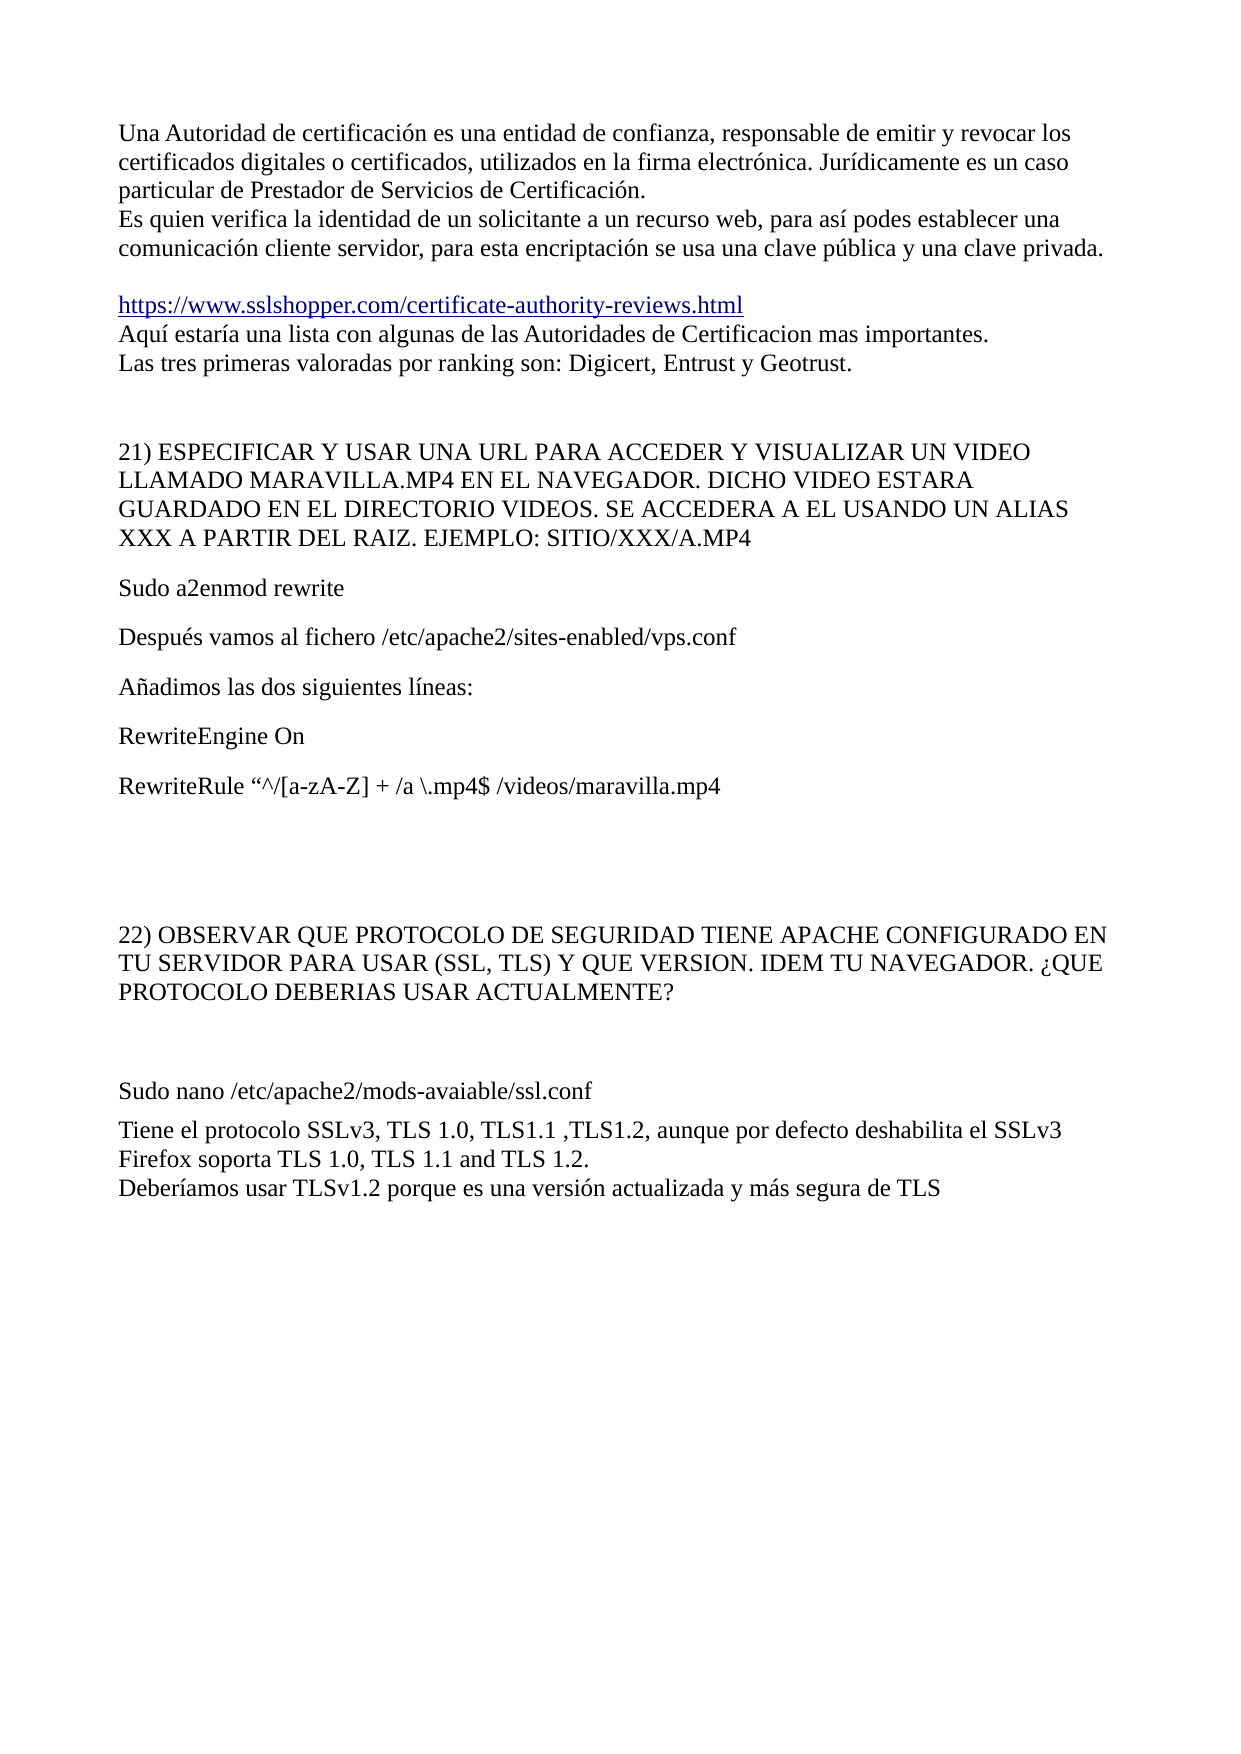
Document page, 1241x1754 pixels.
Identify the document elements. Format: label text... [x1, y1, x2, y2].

text Firefox soporta TLS 1.0, TLS 1.1 and TLS 1.2. [118, 1144, 1122, 1173]
text Es quien verifica la identidad de un solicitante a un recurso web, para así podes establecer una comunicación cliente servidor, para esta encriptación se usa una clave pública y una clave privada. [118, 204, 1122, 262]
text https://www.sslshopper.com/certificate-authority-reviews.html [118, 291, 1122, 319]
text RewriteRule “^/[a-zA-Z] + /a \.mp4$ /videos/maravilla.mp4 [118, 771, 1122, 800]
text 22) OBSERVAR QUE PROTOCOLO DE SEGURIDAD TIENE APACHE CONFIGURADO EN TU SERVIDOR PARA USAR (SSL, TLS) Y QUE VERSION. IDEM TU NAVEGADOR. ¿QUE PROTOCOLO DEBERIAS USAR ACTUALMENTE? [118, 920, 1122, 1006]
text Añadimos las dos siguientes líneas: [118, 672, 1122, 701]
text Una Autoridad de certificación es una entidad de confianza, responsable de emitir y revocar los certificados digitales o certificados, utilizados en la firma electrónica. Jurídicamente es un caso particular de Prestador de Servicios de Certificación. [118, 118, 1122, 204]
text 21) ESPECIFICAR Y USAR UNA URL PARA ACCEDER Y VISUALIZAR UN VIDEO LLAMADO MARAVILLA.MP4 EN EL NAVEGADOR. DICHO VIDEO ESTARA GUARDADO EN EL DIRECTORIO VIDEOS. SE ACCEDERA A EL USANDO UN ALIAS XXX A PARTIR DEL RAIZ. EJEMPLO: SITIO/XXX/A.MP4 [118, 437, 1122, 552]
text Deberíamos usar TLSv1.2 porque es una versión actualizada y más segura de TLS [118, 1173, 1122, 1202]
text RewriteEngine On [118, 721, 1122, 750]
text Las tres primeras valoradas por ranking son: Digicert, Entrust y Geotrust. [118, 348, 1122, 377]
text Sudo nano /etc/apache2/mods-avaiable/ssl.conf [118, 1076, 1122, 1105]
text Tiene el protocolo SSLv3, TLS 1.0, TLS1.1 ,TLS1.2, aunque por defecto deshabilita el SSLv3 [118, 1116, 1122, 1144]
text Aquí estaría una lista con algunas de las Autoridades de Certificacion mas importantes. [118, 319, 1122, 348]
text Sudo a2enmod rewrite [118, 573, 1122, 601]
text Después vamos al fichero /etc/apache2/sites-enabled/vps.conf [118, 622, 1122, 651]
